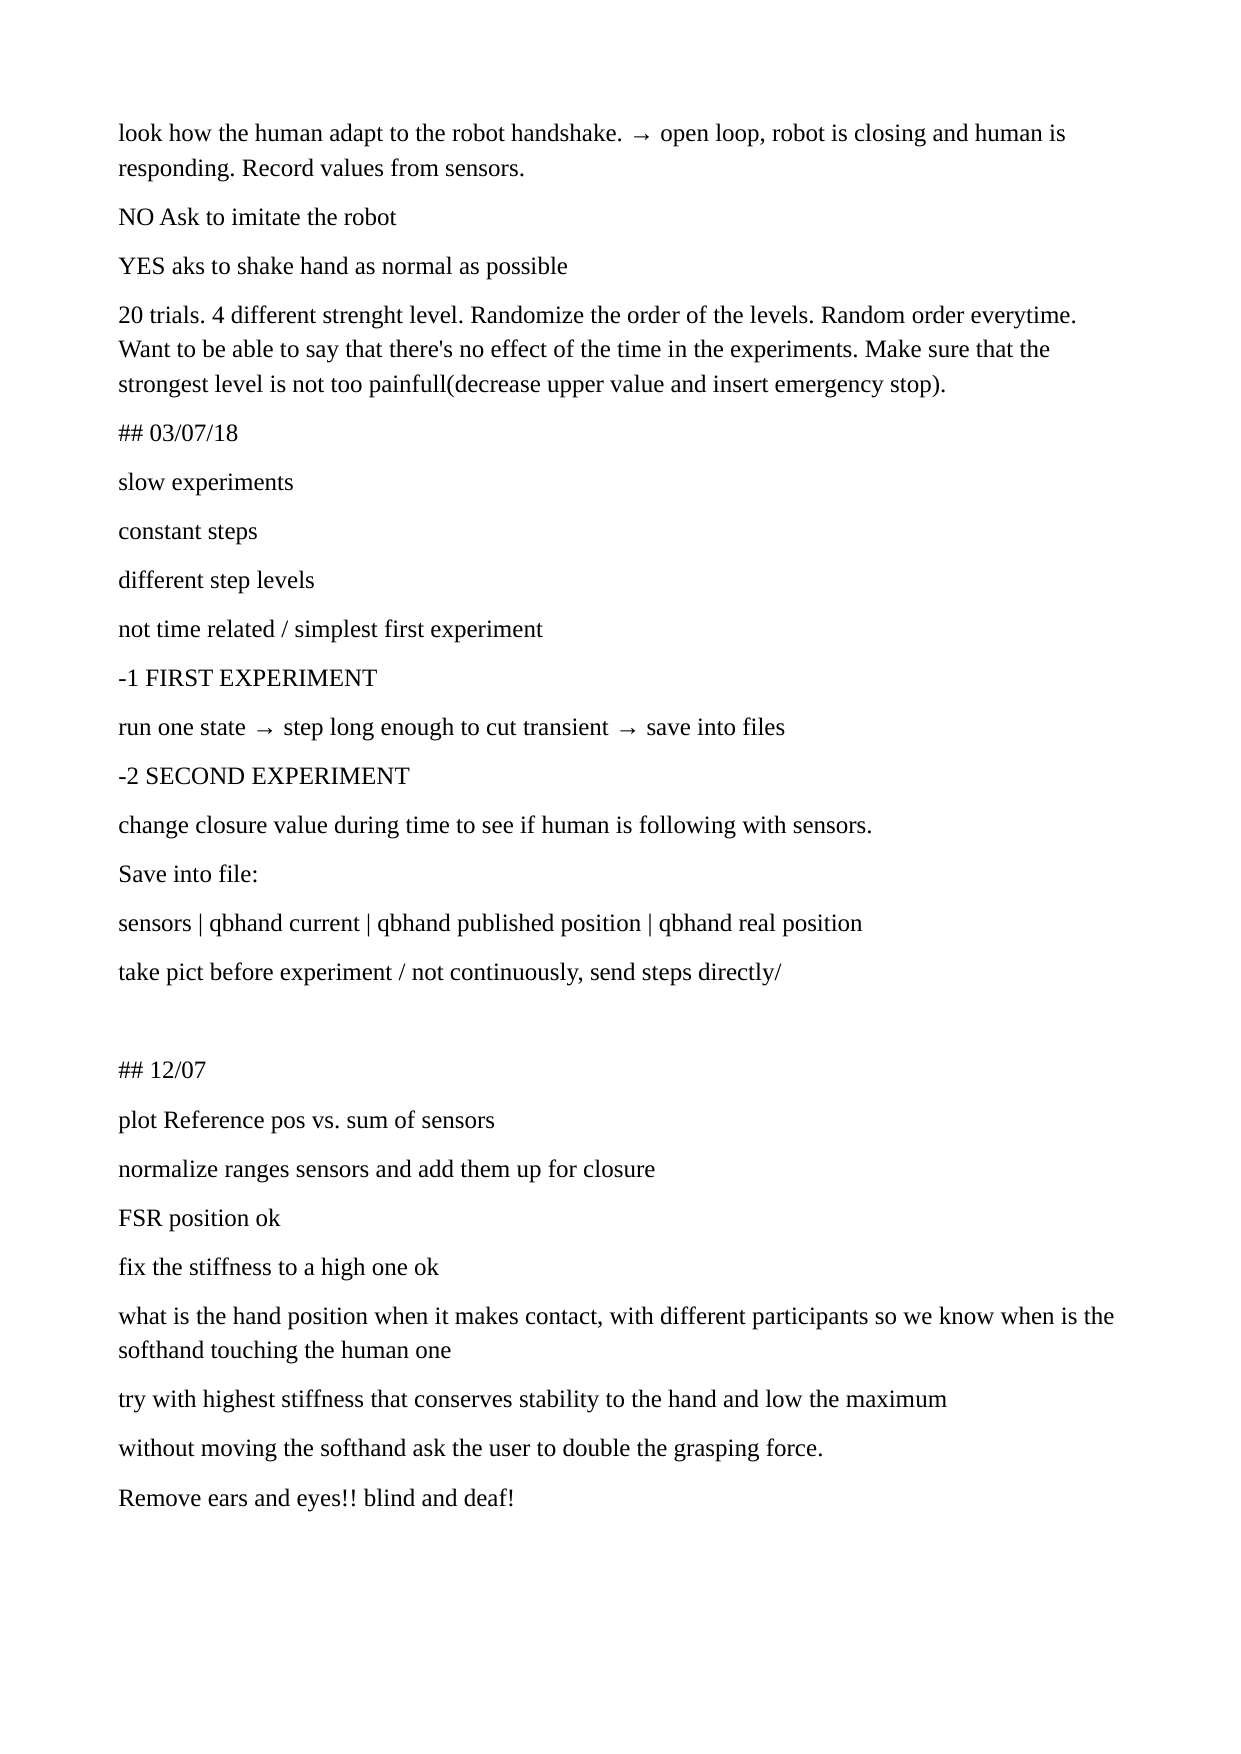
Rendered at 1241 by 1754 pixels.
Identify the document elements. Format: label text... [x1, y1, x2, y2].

text normalize ranges sensors and add them up for closure [118, 1154, 1122, 1182]
text what is the hand position when it makes contact, with different participants so we know when is the softhand touching the human one [118, 1301, 1122, 1364]
text run one state → step long enough to cut transient → save into files [118, 712, 1122, 741]
text slow experiments [118, 467, 1122, 496]
text ## 03/07/18 [118, 418, 1122, 447]
text -2 SECOND EXPERIMENT [118, 761, 1122, 790]
text look how the human adapt to the robot handshake. → open loop, robot is closing and human is responding. Record values from sensors. [118, 118, 1122, 181]
text YES aks to shake hand as normal as possible [118, 251, 1122, 279]
text Remove ears and eyes!! blind and deaf! [118, 1483, 1122, 1511]
text -1 FIRST EXPERIMENT [118, 663, 1122, 692]
text fix the stiffness to a high one ok [118, 1252, 1122, 1281]
text FSR position ok [118, 1203, 1122, 1232]
text Save into file: [118, 859, 1122, 888]
text try with highest stiffness that conserves stability to the hand and low the maximum [118, 1384, 1122, 1413]
text different step levels [118, 565, 1122, 594]
text change closure value during time to see if human is following with sensors. [118, 810, 1122, 839]
text not time related / simplest first experiment [118, 614, 1122, 643]
text NO Ask to imitate the robot [118, 202, 1122, 230]
text without moving the softhand ask the user to double the grasping force. [118, 1433, 1122, 1462]
text constant steps [118, 516, 1122, 545]
text ## 12/07 [118, 1056, 1122, 1084]
text plot Reference pos vs. sum of sensors [118, 1105, 1122, 1133]
text sensors | qbhand current | qbhand published position | qbhand real position [118, 908, 1122, 937]
text 20 trials. 4 different strenght level. Randomize the order of the levels. Random order everytime. Want to be able to say that there's no effect of the time in the experiments. Make sure that the strongest level is not too painfull(decrease upper value and insert emergency stop). [118, 300, 1122, 397]
text take pict before experiment / not continuously, send steps directly/ [118, 957, 1122, 986]
